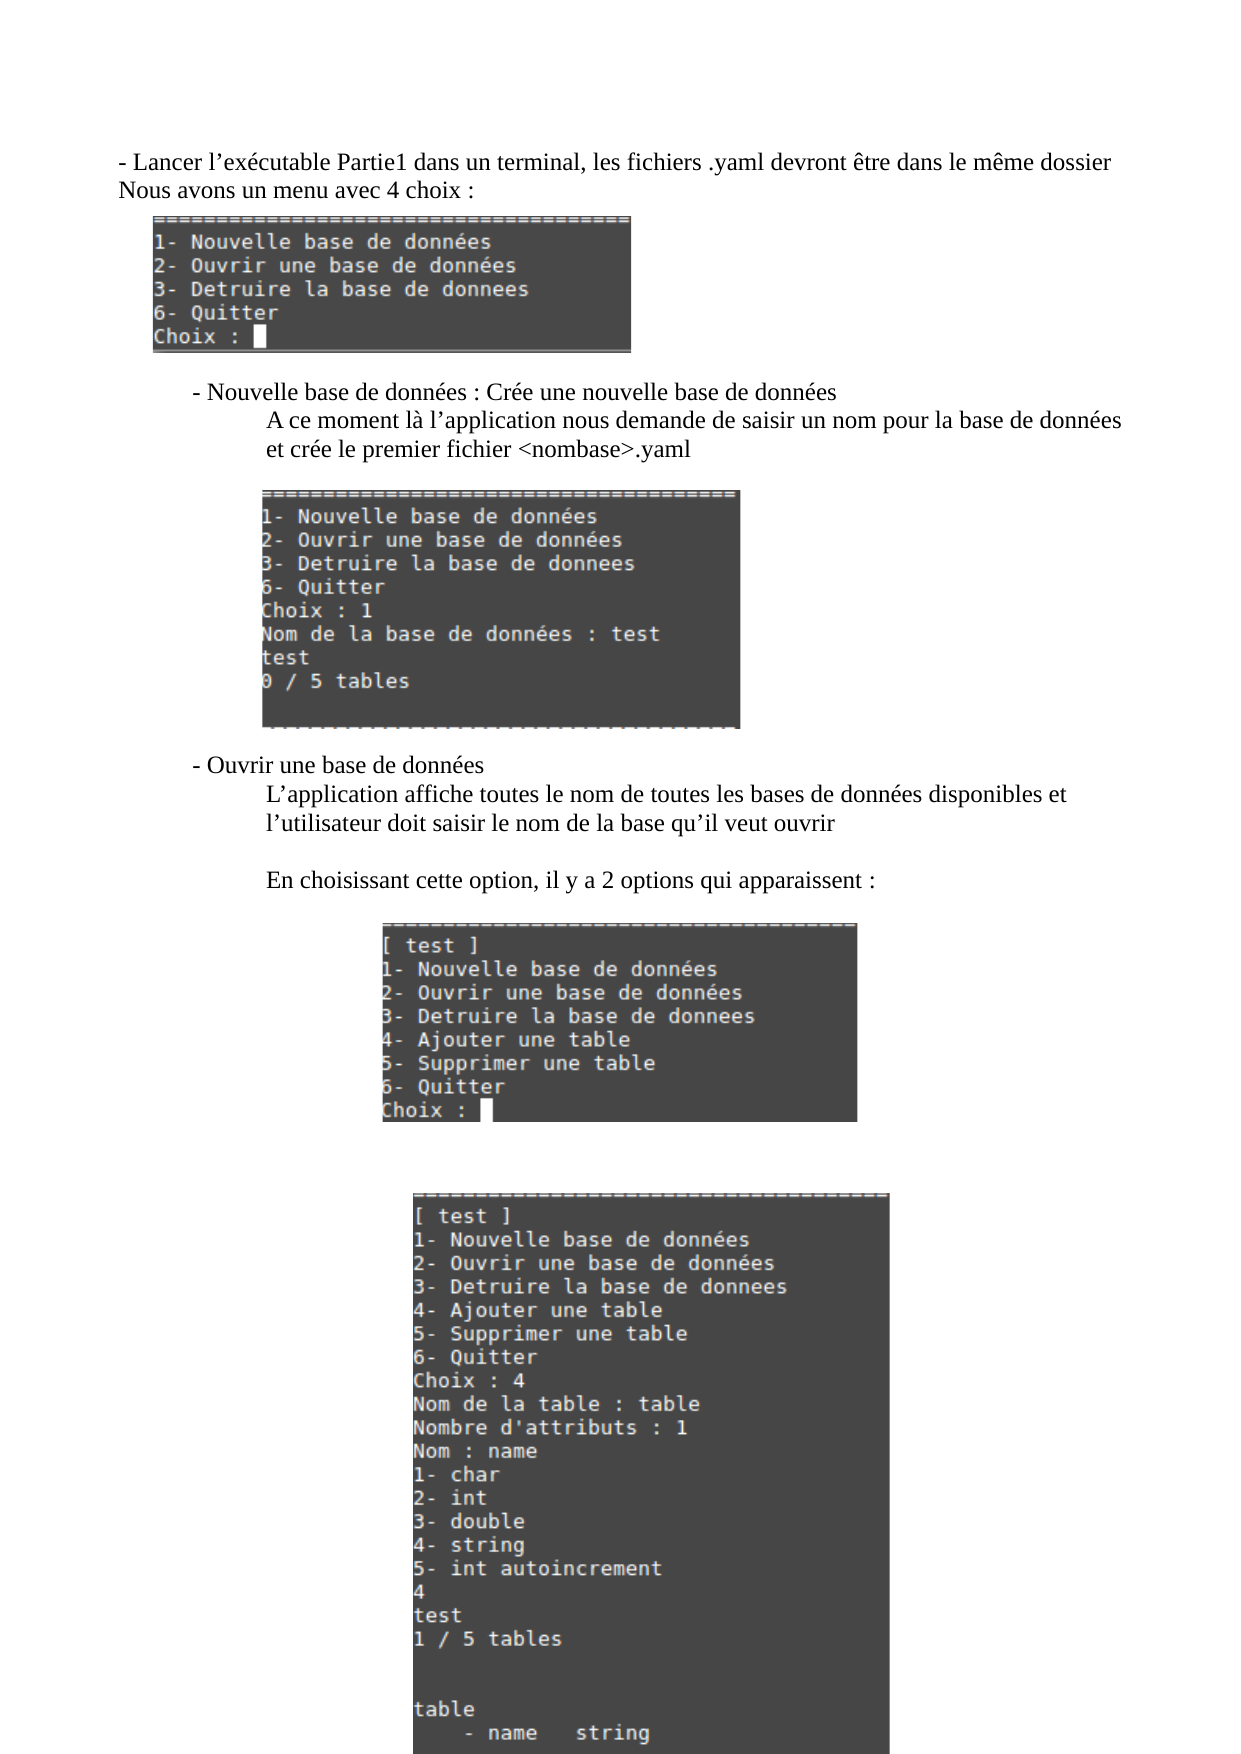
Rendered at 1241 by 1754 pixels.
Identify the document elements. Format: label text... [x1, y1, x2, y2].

text Nous avons un menu avec 4 choix : [118, 176, 1122, 204]
text A ce moment là l’application nous demande de saisir un nom pour la base de données et crée le premier fichier <nombase>.yaml [118, 406, 1122, 463]
picture [382, 923, 858, 1122]
text L’application affiche toutes le nom de toutes les bases de données disponibles et l’utilisateur doit saisir le nom de la base qu’il veut ouvrir [118, 779, 1122, 837]
picture [262, 490, 741, 729]
text - Lancer l’exécutable Partie1 dans un terminal, les fichiers .yaml devront être dans le même dossier [118, 147, 1122, 176]
picture [152, 216, 632, 353]
picture [413, 1193, 890, 1754]
text - Ouvrir une base de données [118, 751, 1122, 779]
text - Nouvelle base de données : Crée une nouvelle base de données [118, 377, 1122, 406]
text En choisissant cette option, il y a 2 options qui apparaissent : [118, 866, 1122, 894]
